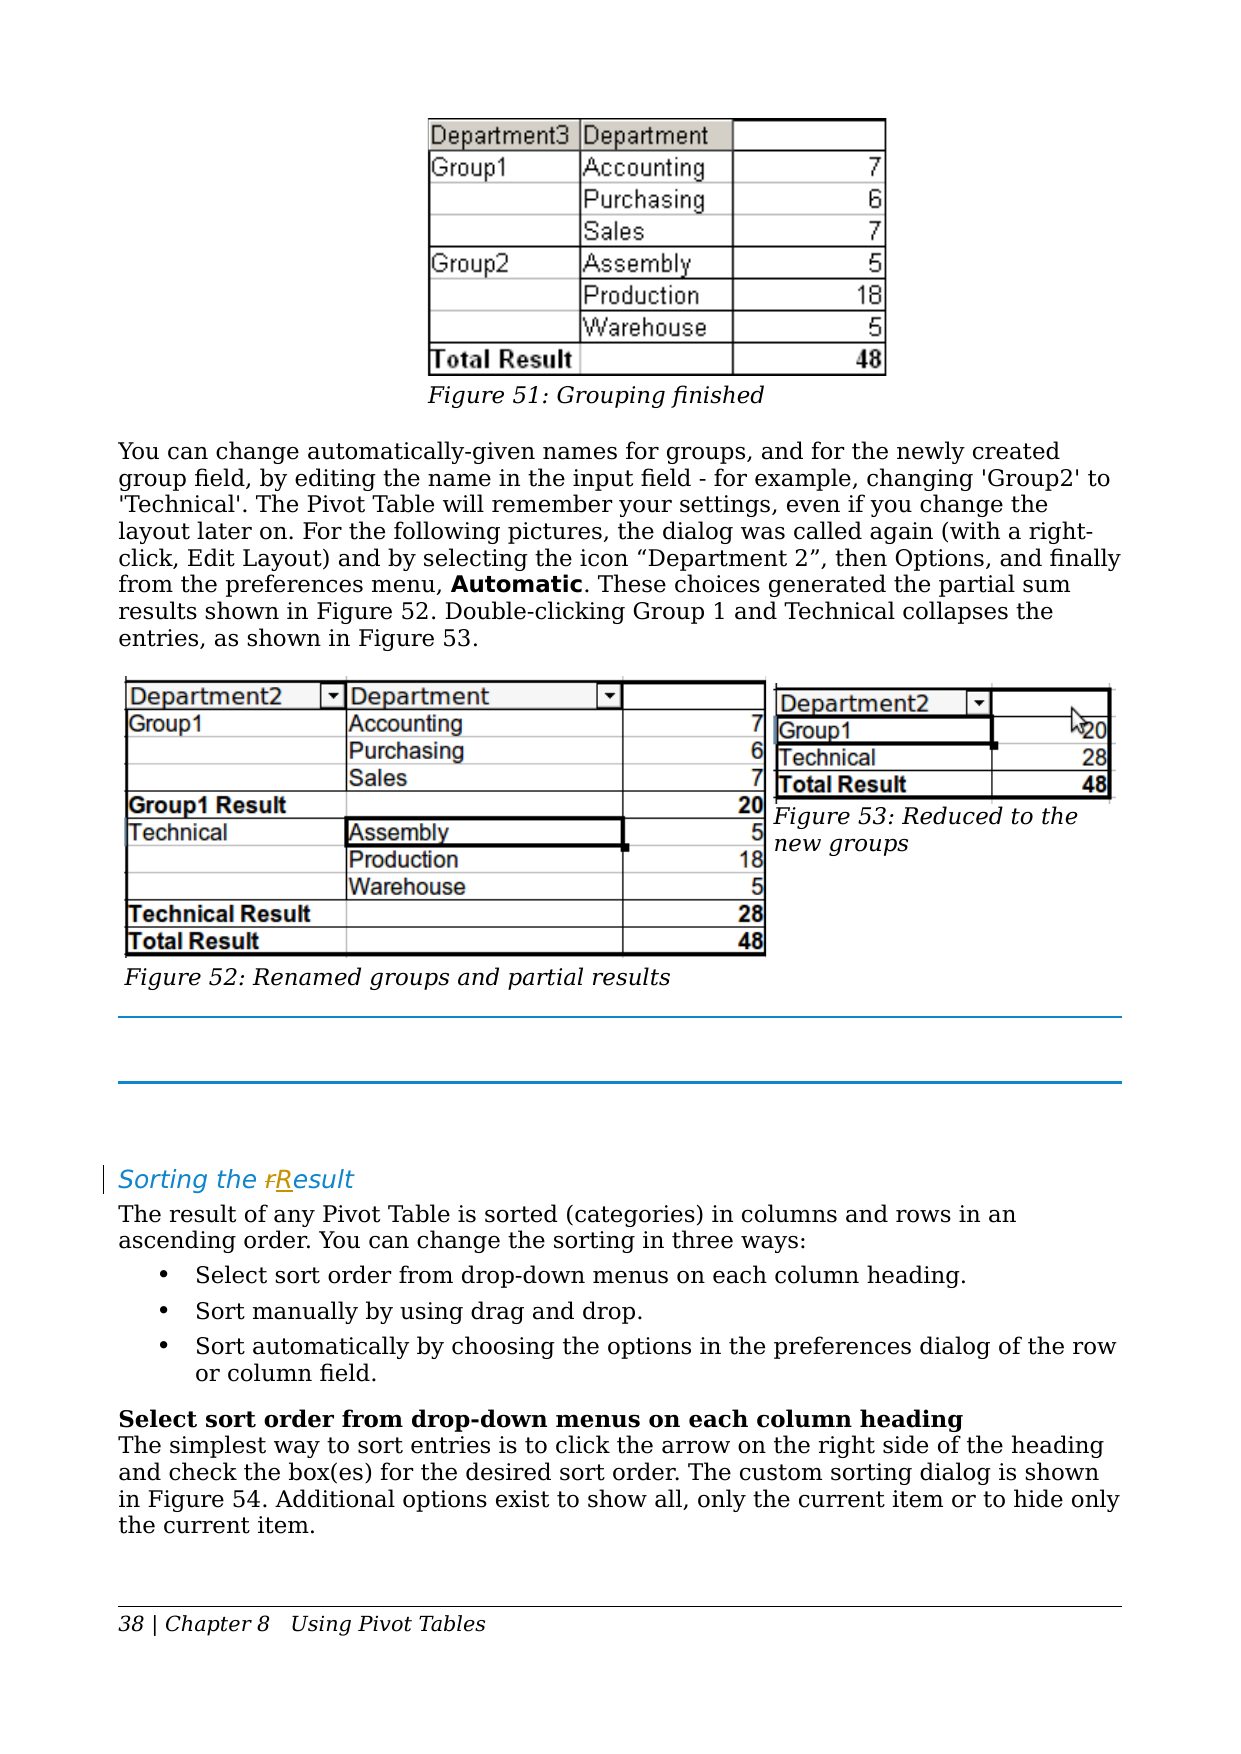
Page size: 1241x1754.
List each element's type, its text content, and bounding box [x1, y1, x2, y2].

list Sort manually by using drag and drop. [156, 1296, 1122, 1325]
list The result of any Pivot Table is sorted (categories) in columns and rows in an ascending order. You can change the sorting in three ways: [118, 1201, 1122, 1254]
picture [773, 683, 1116, 804]
text The simplest way to sort entries is to click the arrow on the right side of the heading and check the box(es) for the desired sort order. The custom sorting dialog is shown in Figure 54. Additional options exist to show all, only the current item or to hide only the current item. [118, 1432, 1122, 1539]
text Figure 53: Reduced to the new groups [773, 804, 1116, 857]
table_header [281, 1018, 1122, 1081]
text Figure 51: Grouping finished [428, 382, 886, 409]
text You can change automatically-given names for groups, and for the newly created group field, by editing the name in the input field - for example, changing 'Group2' to 'Technical'. The Pivot Table will remember your settings, even if you change the layout later on. For the following pictures, the dialog was called again (with a right-click, Edit Layout) and by selecting the icon “Department 2”, then Options, and finally from the preferences menu, Automatic. These choices generated the partial sum results shown in Figure 52. Double-clicking Group 1 and Technical collapses the entries, as shown in Figure 53. [118, 438, 1122, 651]
picture [427, 118, 887, 376]
text Select sort order from drop-down menus on each column heading [118, 1406, 1122, 1432]
list Sort automatically by choosing the options in the preferences dialog of the row or column field. [156, 1331, 1122, 1387]
text Figure 52: Renamed groups and partial results [124, 964, 766, 991]
list Select sort order from drop-down menus on each column heading. [156, 1261, 1122, 1290]
table_header [118, 1018, 281, 1081]
picture [124, 676, 767, 958]
subtitle Sorting the Result [118, 1165, 1122, 1194]
